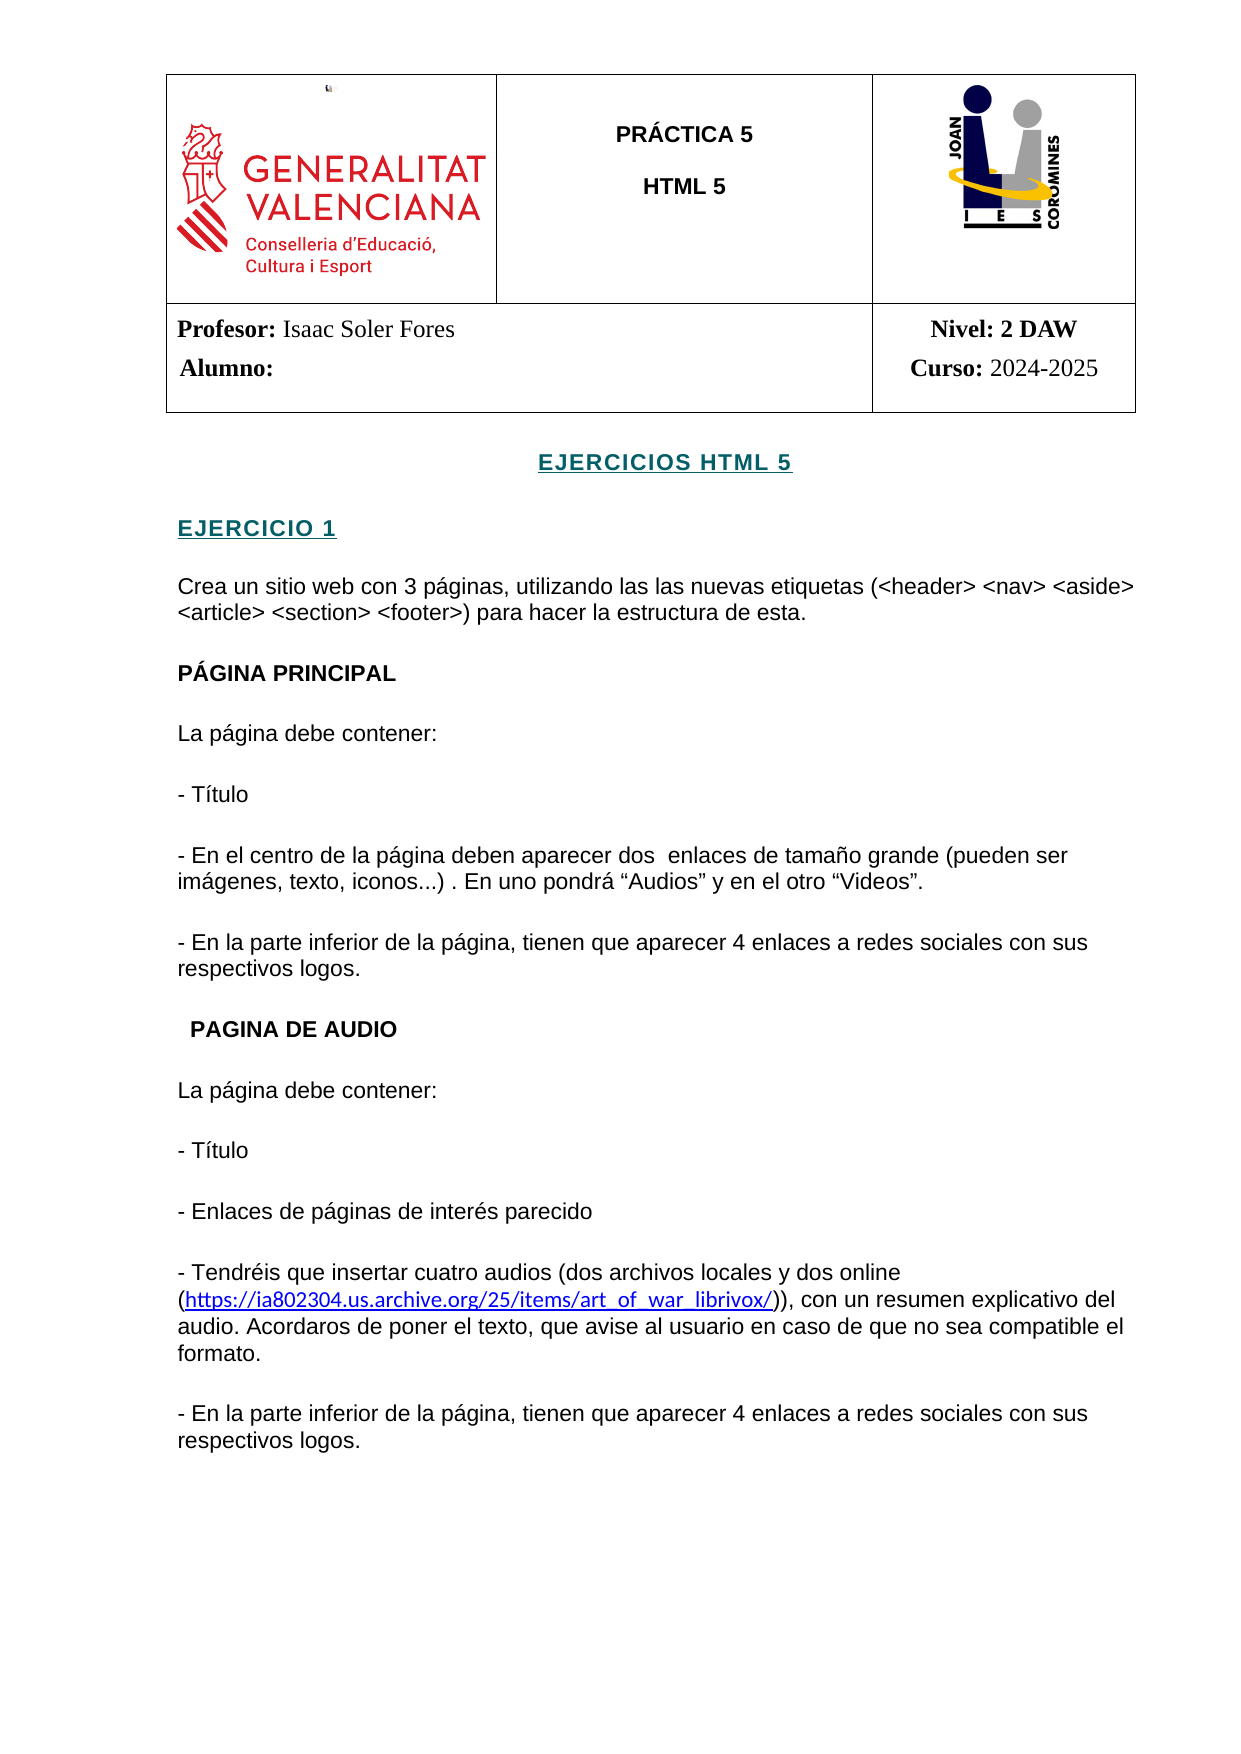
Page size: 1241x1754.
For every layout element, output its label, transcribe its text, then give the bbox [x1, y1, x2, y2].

text Crea un sitio web con 3 páginas, utilizando las las nuevas etiquetas (<header> <nav> <aside> <article> <section> <footer>) para hacer la estructura de esta. [177, 573, 1151, 625]
text PAGINA DE AUDIO [177, 1016, 1151, 1042]
picture [325, 85, 338, 92]
text PÁGINA PRINCIPAL [177, 660, 1151, 686]
text - En la parte inferior de la página, tienen que aparecer 4 enlaces a redes sociales con sus respectivos logos. [177, 929, 1151, 982]
picture [176, 123, 486, 276]
text - En el centro de la página deben aparecer dos enlaces de tamaño grande (pueden ser imágenes, texto, iconos...) . En uno pondrá “Audios” y en el otro “Videos”. [177, 842, 1151, 894]
text - Tendréis que insertar cuatro audios (dos archivos locales y dos online (https://ia802304.us.archive.org/25/items/art_of_war_librivox/)), con un resumen explicativo del audio. Acordaros de poner el texto, que avise al usuario en caso de que no sea compatible el formato. [177, 1259, 1151, 1366]
subtitle EJERCICIOS HTML 5 [177, 441, 1151, 476]
picture [948, 85, 1059, 229]
text La página debe contener: [177, 720, 1151, 747]
text La página debe contener: [177, 1077, 1151, 1103]
text - Título [177, 781, 1151, 807]
text - Enlaces de páginas de interés parecido [177, 1198, 1151, 1224]
subtitle Ejercicio 1 [177, 507, 1151, 541]
text - Título [177, 1137, 1151, 1164]
text - En la parte inferior de la página, tienen que aparecer 4 enlaces a redes sociales con sus respectivos logos. [177, 1400, 1151, 1453]
